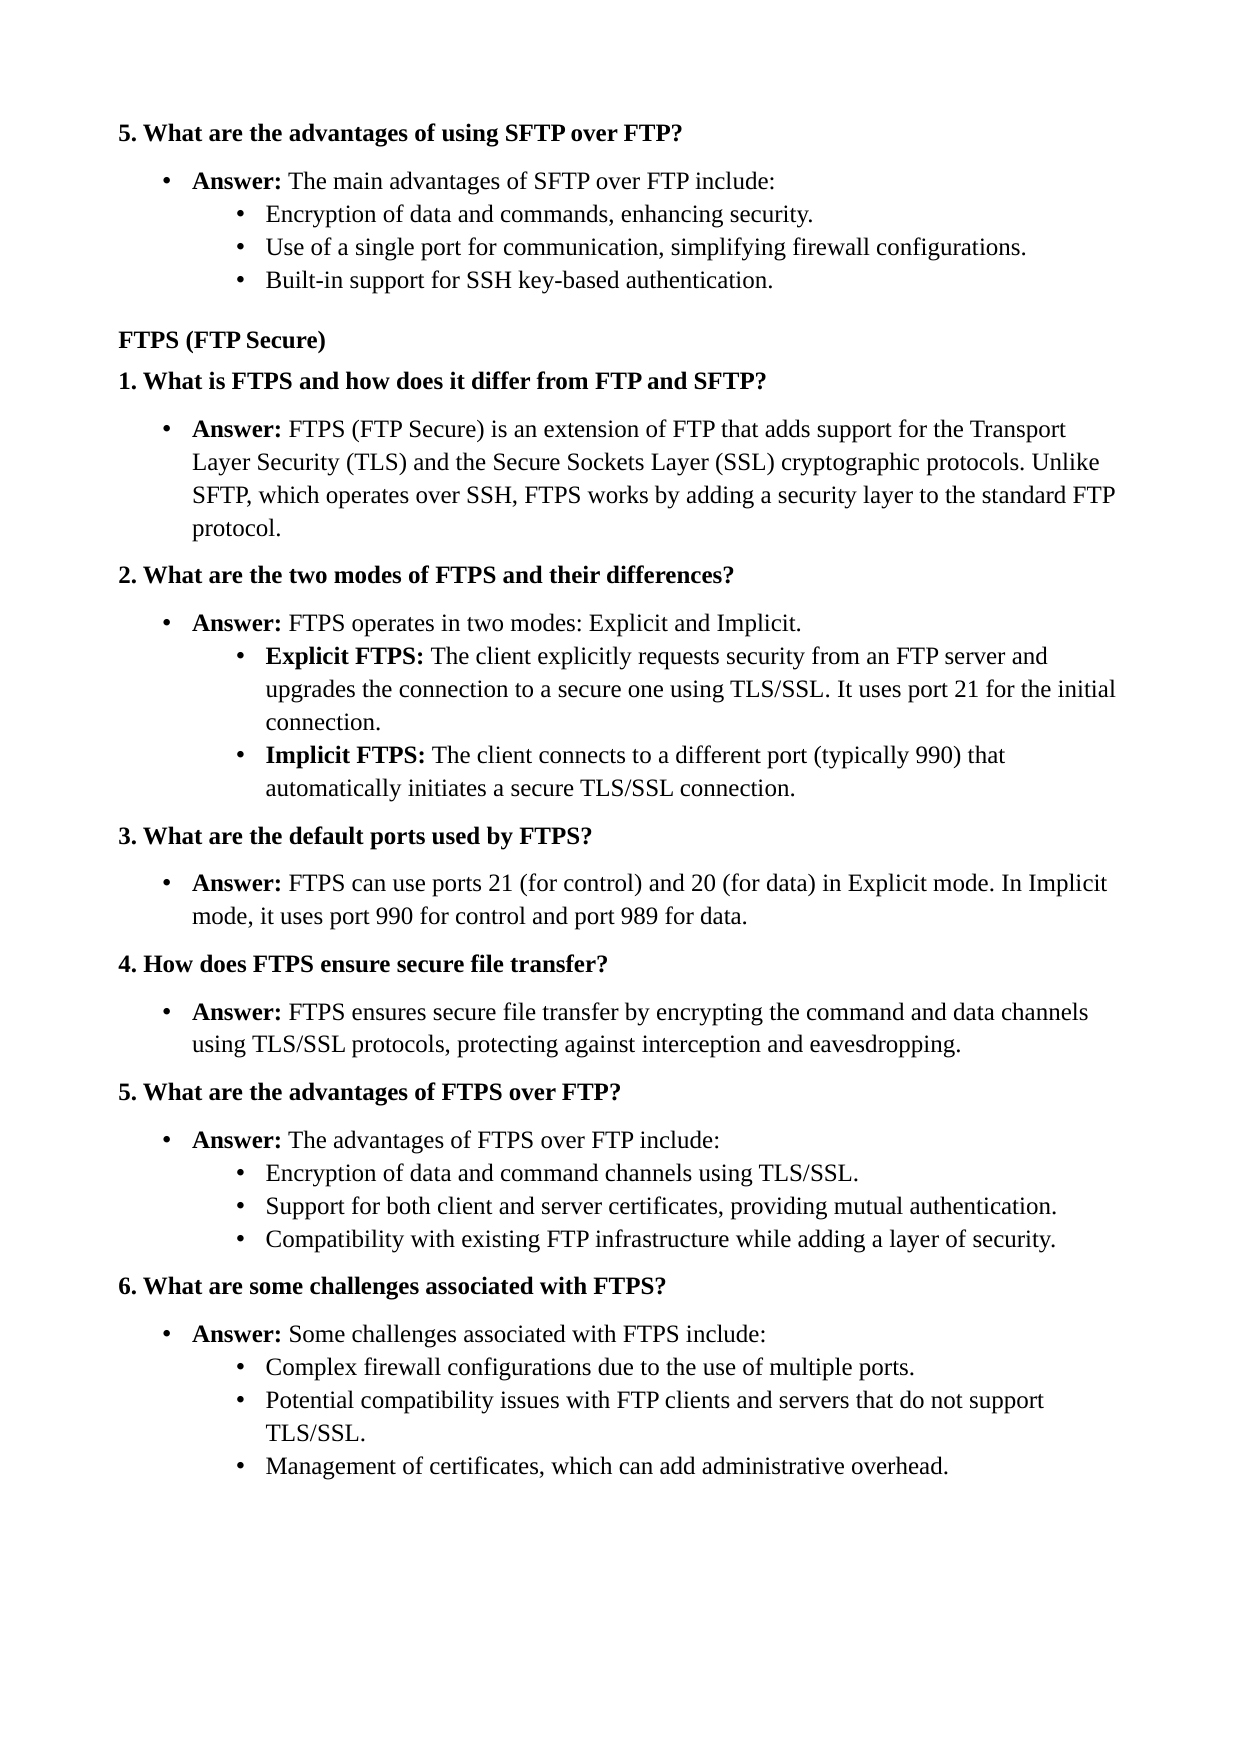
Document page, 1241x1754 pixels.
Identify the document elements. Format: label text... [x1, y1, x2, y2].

list Management of certificates, which can add administrative overhead. [236, 1451, 1122, 1480]
text 4. How does FTPS ensure secure file transfer? [118, 949, 1122, 978]
list Answer: FTPS operates in two modes: Explicit and Implicit. [162, 608, 1122, 637]
text 5. What are the advantages of using SFTP over FTP? [118, 118, 1122, 147]
list Use of a single port for communication, simplifying firewall configurations. [236, 232, 1122, 261]
list Support for both client and server certificates, providing mutual authentication. [236, 1191, 1122, 1219]
list Answer: The advantages of FTPS over FTP include: [162, 1125, 1122, 1153]
list Encryption of data and commands, enhancing security. [236, 199, 1122, 227]
list Compatibility with existing FTP infrastructure while adding a layer of security. [236, 1224, 1122, 1253]
list Answer: FTPS can use ports 21 (for control) and 20 (for data) in Explicit mode. In Implicit mode, it uses port 990 for control and port 989 for data. [162, 868, 1122, 930]
list Potential compatibility issues with FTP clients and servers that do not support TLS/SSL. [236, 1385, 1122, 1447]
list Built-in support for SSH key-based authentication. [236, 265, 1122, 293]
list Answer: FTPS ensures secure file transfer by encrypting the command and data channels using TLS/SSL protocols, protecting against interception and eavesdropping. [162, 997, 1122, 1058]
list Answer: The main advantages of SFTP over FTP include: [162, 166, 1122, 194]
list Complex firewall configurations due to the use of multiple ports. [236, 1352, 1122, 1381]
text 5. What are the advantages of FTPS over FTP? [118, 1077, 1122, 1106]
list Encryption of data and command channels using TLS/SSL. [236, 1158, 1122, 1187]
text 6. What are some challenges associated with FTPS? [118, 1271, 1122, 1300]
list Answer: Some challenges associated with FTPS include: [162, 1319, 1122, 1348]
list Explicit FTPS: The client explicitly requests security from an FTP server and upgrades the connection to a secure one using TLS/SSL. It uses port 21 for the initial connection. [236, 641, 1122, 736]
text 3. What are the default ports used by FTPS? [118, 821, 1122, 849]
subtitle FTPS (FTP Secure) [118, 325, 1122, 354]
list Implicit FTPS: The client connects to a different port (typically 990) that automatically initiates a secure TLS/SSL connection. [236, 740, 1122, 802]
text 2. What are the two modes of FTPS and their differences? [118, 560, 1122, 589]
list Answer: FTPS (FTP Secure) is an extension of FTP that adds support for the Transport Layer Security (TLS) and the Secure Sockets Layer (SSL) cryptographic protocols. Unlike SFTP, which operates over SSH, FTPS works by adding a security layer to the standard FTP protocol. [162, 414, 1122, 542]
text 1. What is FTPS and how does it differ from FTP and SFTP? [118, 366, 1122, 395]
